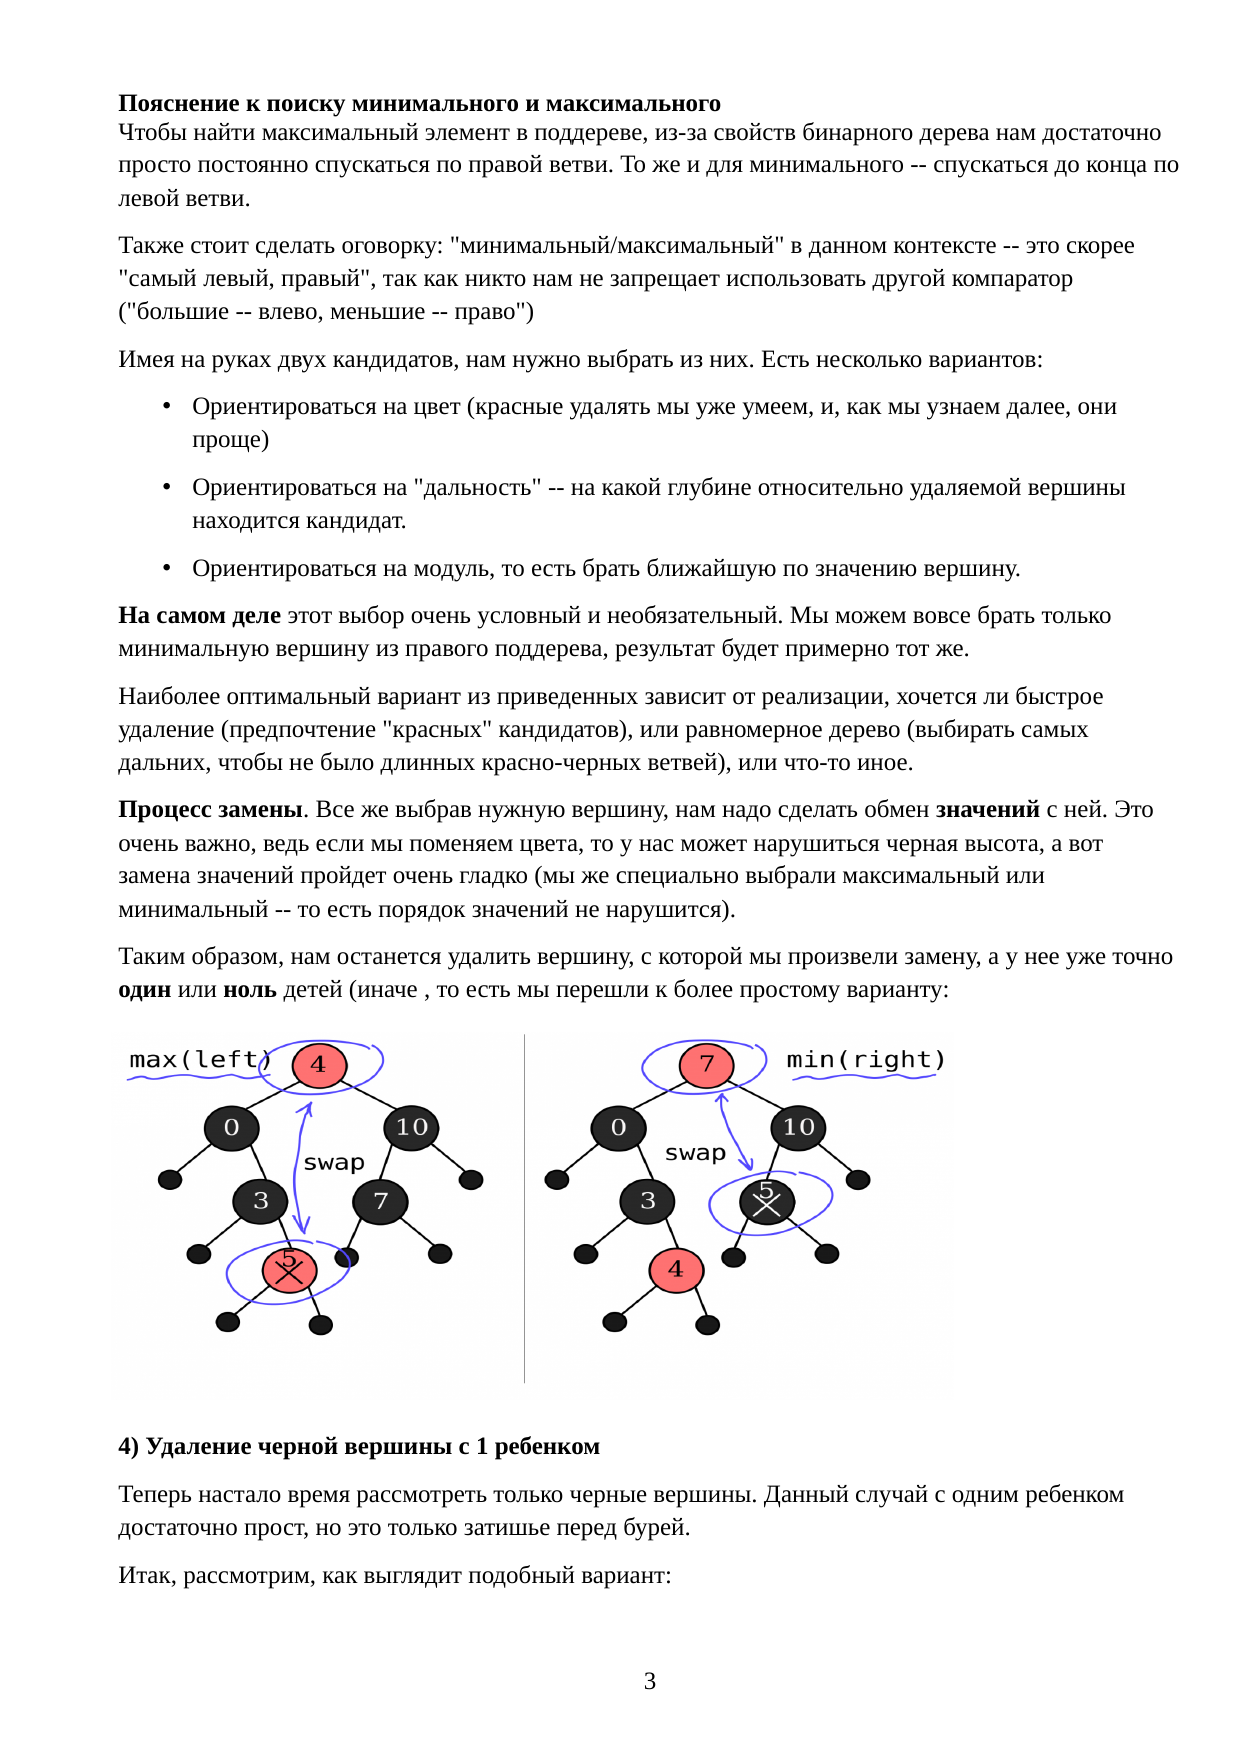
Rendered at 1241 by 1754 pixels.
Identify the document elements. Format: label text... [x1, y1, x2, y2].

text Теперь настало время рассмотреть только черные вершины. Данный случай с одним ребенком достаточно прост, но это только затишье перед бурей. [118, 1479, 1181, 1541]
text 4) Удаление черной вершины с 1 ребенком [118, 1431, 1181, 1460]
text Итак, рассмотрим, как выглядит подобный вариант: [118, 1560, 1181, 1588]
list Ориентироваться на "дальность" -- на какой глубине относительно удаляемой вершины находится кандидат. [162, 472, 1181, 534]
text Также стоит сделать оговорку: "минимальный/максимальный" в данном контексте -- это скорее "самый левый, правый", так как никто нам не запрещает использовать другой компаратор ("большие -- влево, меньшие -- право") [118, 230, 1181, 325]
list Ориентироваться на цвет (красные удалять мы уже умеем, и, как мы узнаем далее, они проще) [162, 391, 1181, 453]
text Чтобы найти максимальный элемент в поддереве, из-за свойств бинарного дерева нам достаточно просто постоянно спускаться по правой ветви. То же и для минимального -- спускаться до конца по левой ветви. [118, 117, 1181, 211]
list Ориентироваться на модуль, то есть брать ближайшую по значению вершину. [162, 553, 1181, 581]
text Пояснение к поиску минимального и максимального [118, 88, 1181, 117]
text На самом деле этот выбор очень условный и необязательный. Мы можем вовсе брать только минимальную вершину из правого поддерева, результат будет примерно тот же. [118, 600, 1181, 662]
text Процесс замены. Все же выбрав нужную вершину, нам надо сделать обмен значений с ней. Это очень важно, ведь если мы поменяем цвета, то у нас может нарушиться черная высота, а вот замена значений пройдет очень гладко (мы же специально выбрали максимальный или минимальный -- то есть порядок значений не нарушится). [118, 794, 1181, 922]
text Наиболее оптимальный вариант из приведенных зависит от реализации, хочется ли быстрое удаление (предпочтение "красных" кандидатов), или равномерное дерево (выбирать самых дальних, чтобы не было длинных красно-черных ветвей), или что-то иное. [118, 681, 1181, 776]
picture [110, 1032, 954, 1400]
text Имея на руках двух кандидатов, нам нужно выбрать из них. Есть несколько вариантов: [118, 344, 1181, 373]
text Таким образом, нам останется удалить вершину, с которой мы произвели замену, а у нее уже точно один или ноль детей (иначе , то есть мы перешли к более простому варианту: [118, 941, 1181, 1003]
